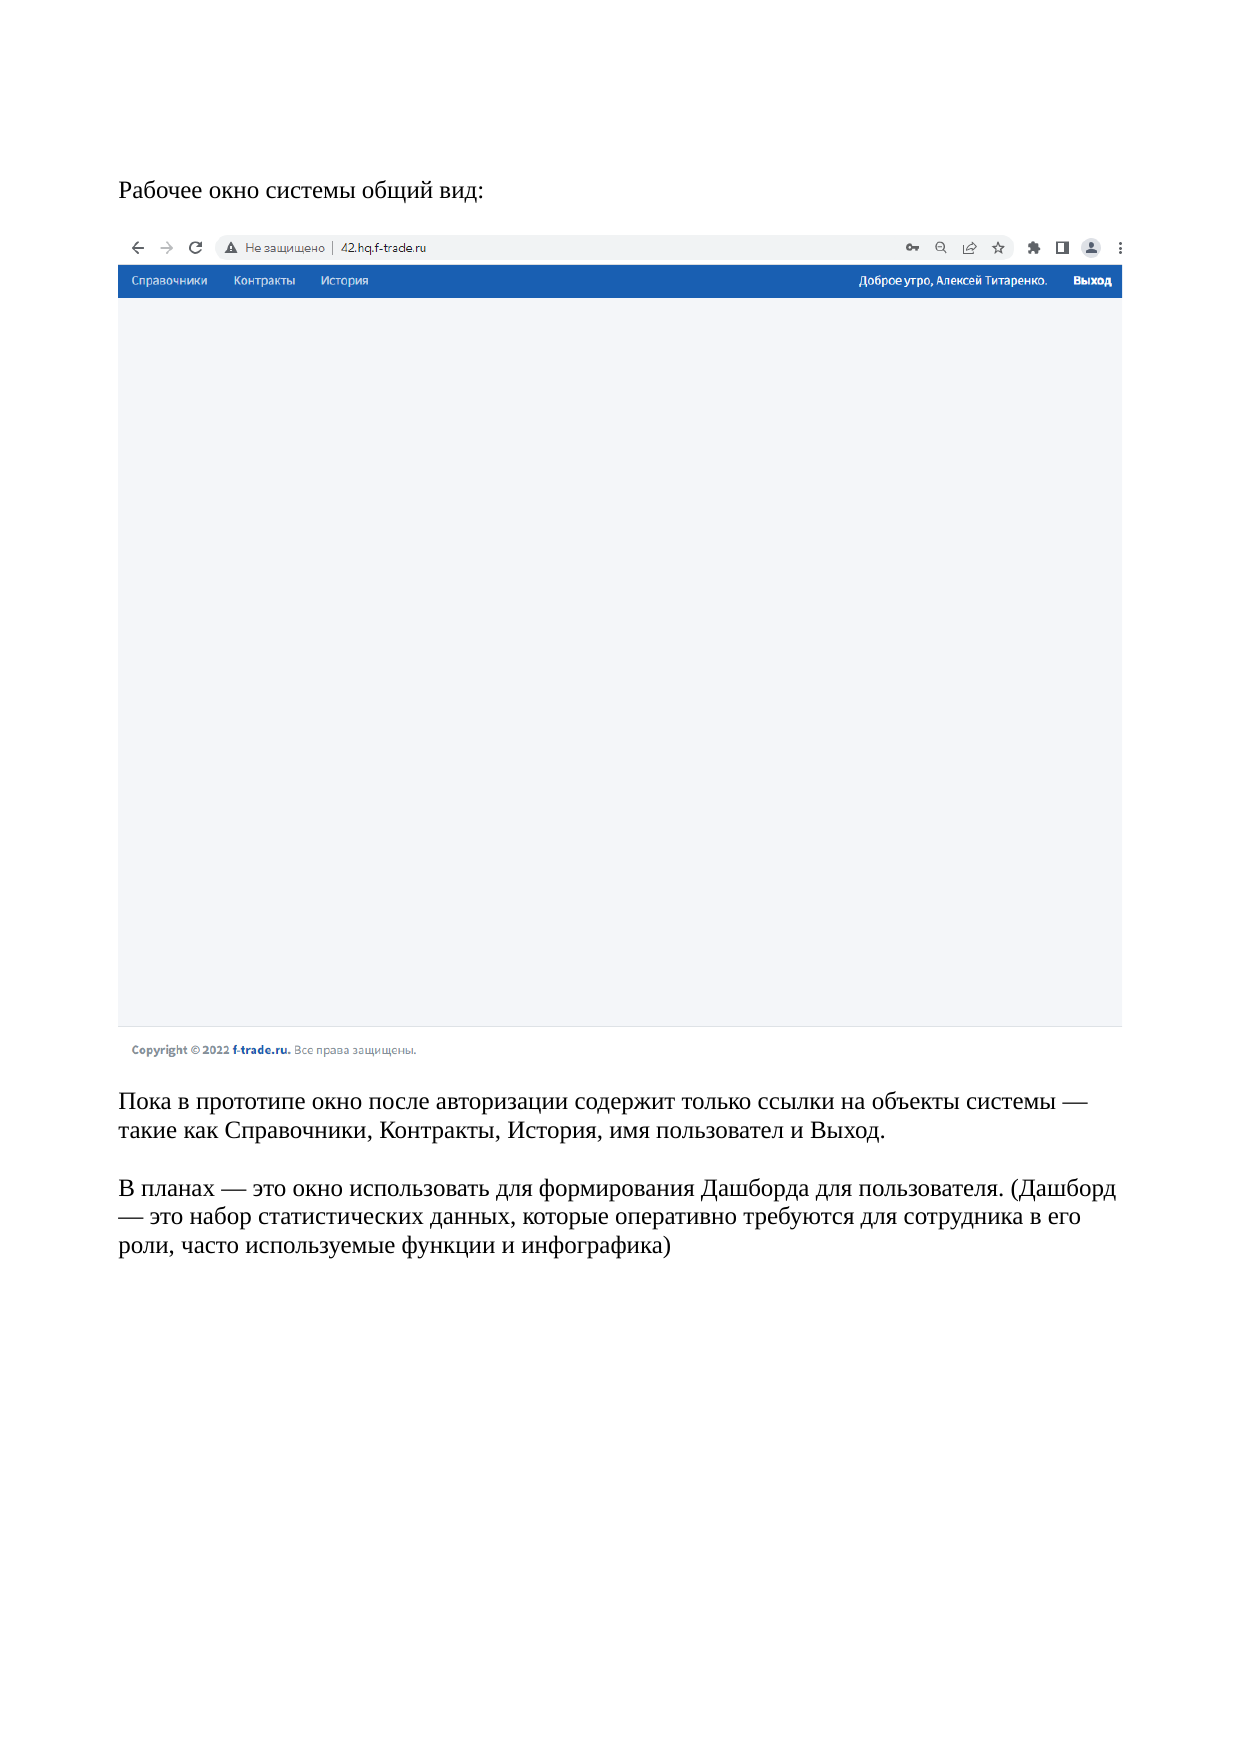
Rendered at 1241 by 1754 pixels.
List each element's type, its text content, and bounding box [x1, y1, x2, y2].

text В планах — это окно использовать для формирования Дашборда для пользователя. (Дашборд — это набор статистических данных, которые оперативно требуются для сотрудника в его роли, часто используемые функции и инфографика) [118, 1173, 1122, 1259]
text Пока в прототипе окно после авторизации содержит только ссылки на объекты системы — такие как Справочники, Контракты, История, имя пользовател и Выход. [118, 1086, 1122, 1144]
text Рабочее окно системы общий вид: [118, 176, 1122, 204]
